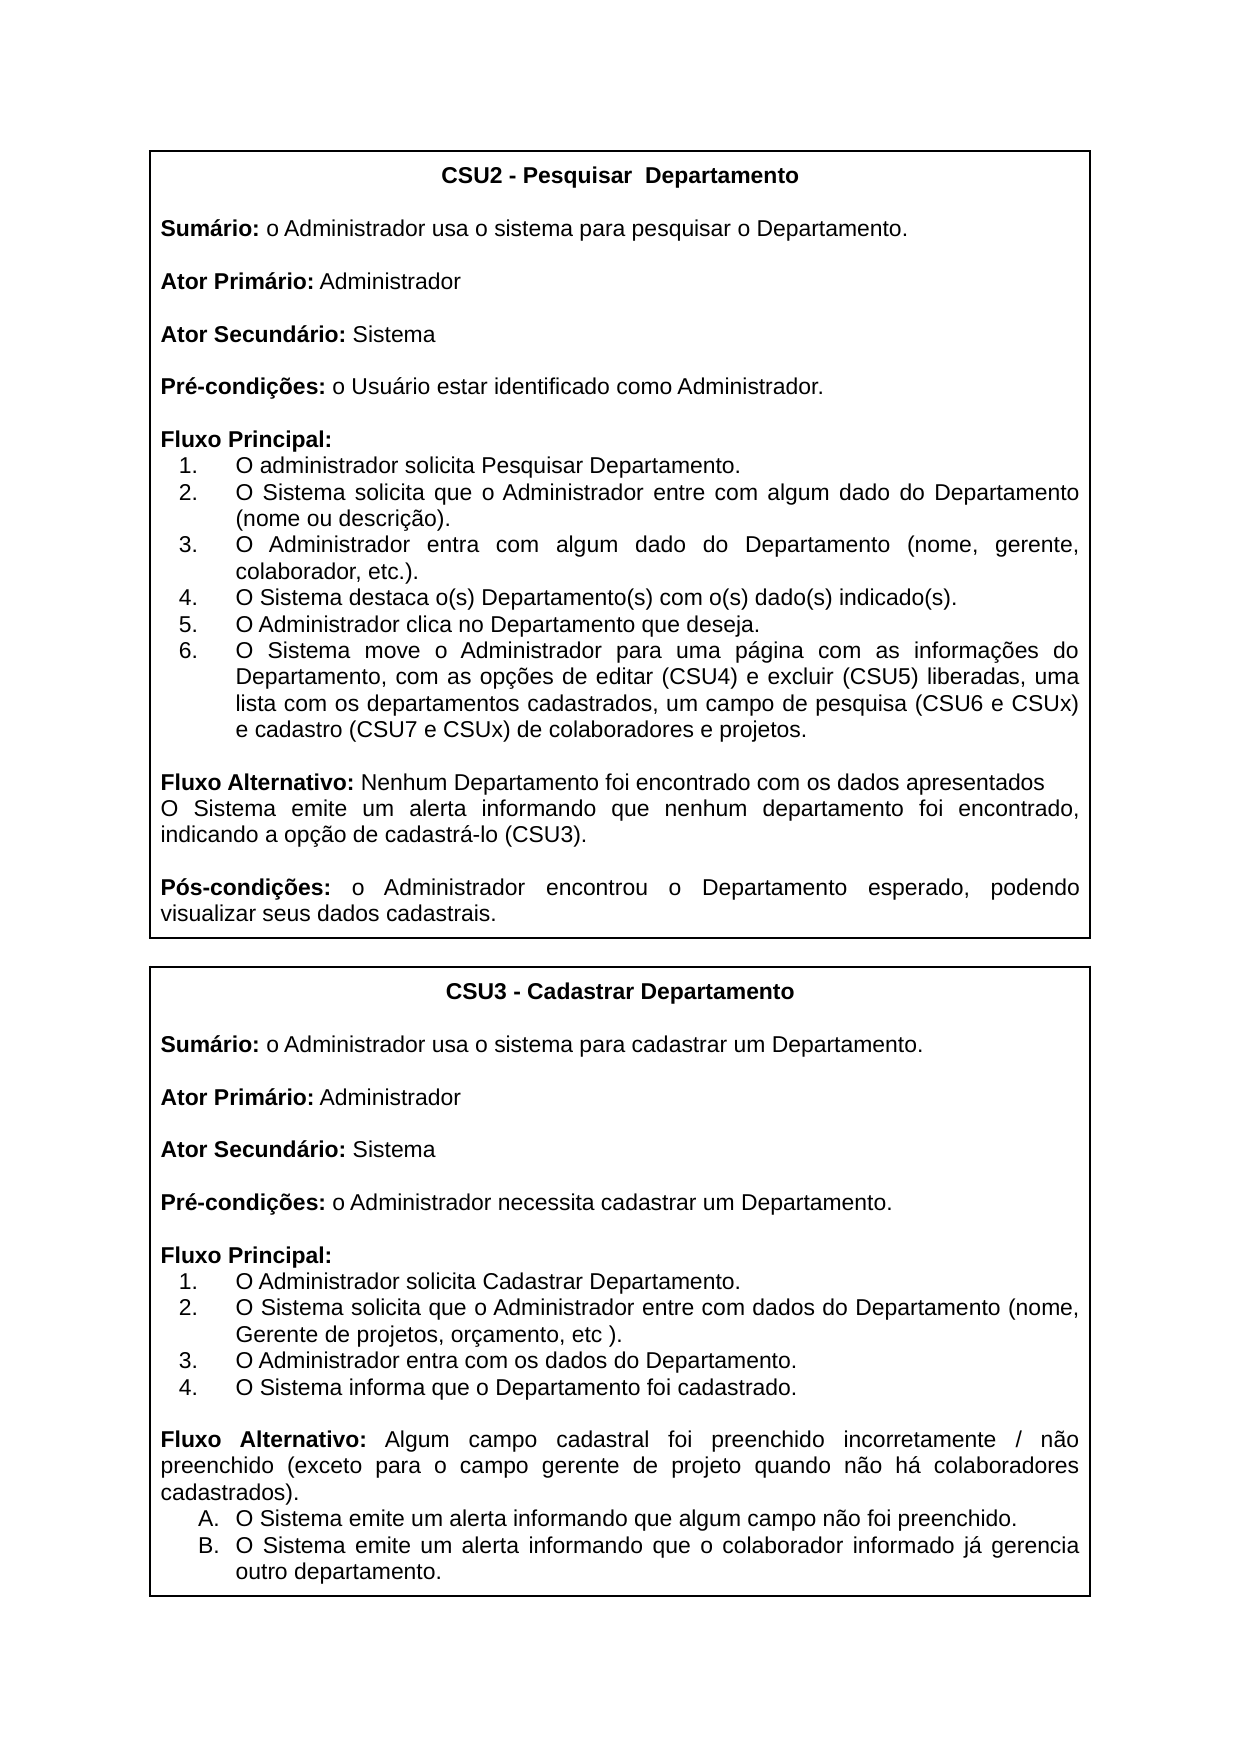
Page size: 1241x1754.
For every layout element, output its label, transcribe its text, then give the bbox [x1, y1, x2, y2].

table_header CSU3 - Cadastrar Departamento Sumário: o Administrador usa o sistema para cadastrar um Departamento. Ator Primário: Administrador Ator Secundário: Sistema Pré-condições: o Administrador necessita cadastrar um Departamento. Fluxo Principal: O Administrador solicita Cadastrar Departamento. O Sistema solicita que o Administrador entre com dados do Departamento (nome, Gerente de projetos, orçamento, etc ). O Administrador entra com os dados do Departamento. O Sistema informa que o Departamento foi cadastrado. Fluxo Alternativo: Algum campo cadastral foi preenchido incorretamente / não preenchido (exceto para o campo gerente de projeto quando não há colaboradores cadastrados). O Sistema emite um alerta informando que algum campo não foi preenchido. O Sistema emite um alerta informando que o colaborador informado já gerencia outro departamento. [151, 968, 1089, 1595]
table_header CSU2 - Pesquisar Departamento Sumário: o Administrador usa o sistema para pesquisar o Departamento. Ator Primário: Administrador Ator Secundário: Sistema Pré-condições: o Usuário estar identificado como Administrador. Fluxo Principal: O administrador solicita Pesquisar Departamento. O Sistema solicita que o Administrador entre com algum dado do Departamento (nome ou descrição). O Administrador entra com algum dado do Departamento (nome, gerente, colaborador, etc.). O Sistema destaca o(s) Departamento(s) com o(s) dado(s) indicado(s). O Administrador clica no Departamento que deseja. O Sistema move o Administrador para uma página com as informações do Departamento, com as opções de editar (CSU4) e excluir (CSU5) liberadas, uma lista com os departamentos cadastrados, um campo de pesquisa (CSU6 e CSUx) e cadastro (CSU7 e CSUx) de colaboradores e projetos. Fluxo Alternativo: Nenhum Departamento foi encontrado com os dados apresentados O Sistema emite um alerta informando que nenhum departamento foi encontrado, indicando a opção de cadastrá-lo (CSU3). Pós-condições: o Administrador encontrou o Departamento esperado, podendo visualizar seus dados cadastrais. [151, 152, 1089, 937]
